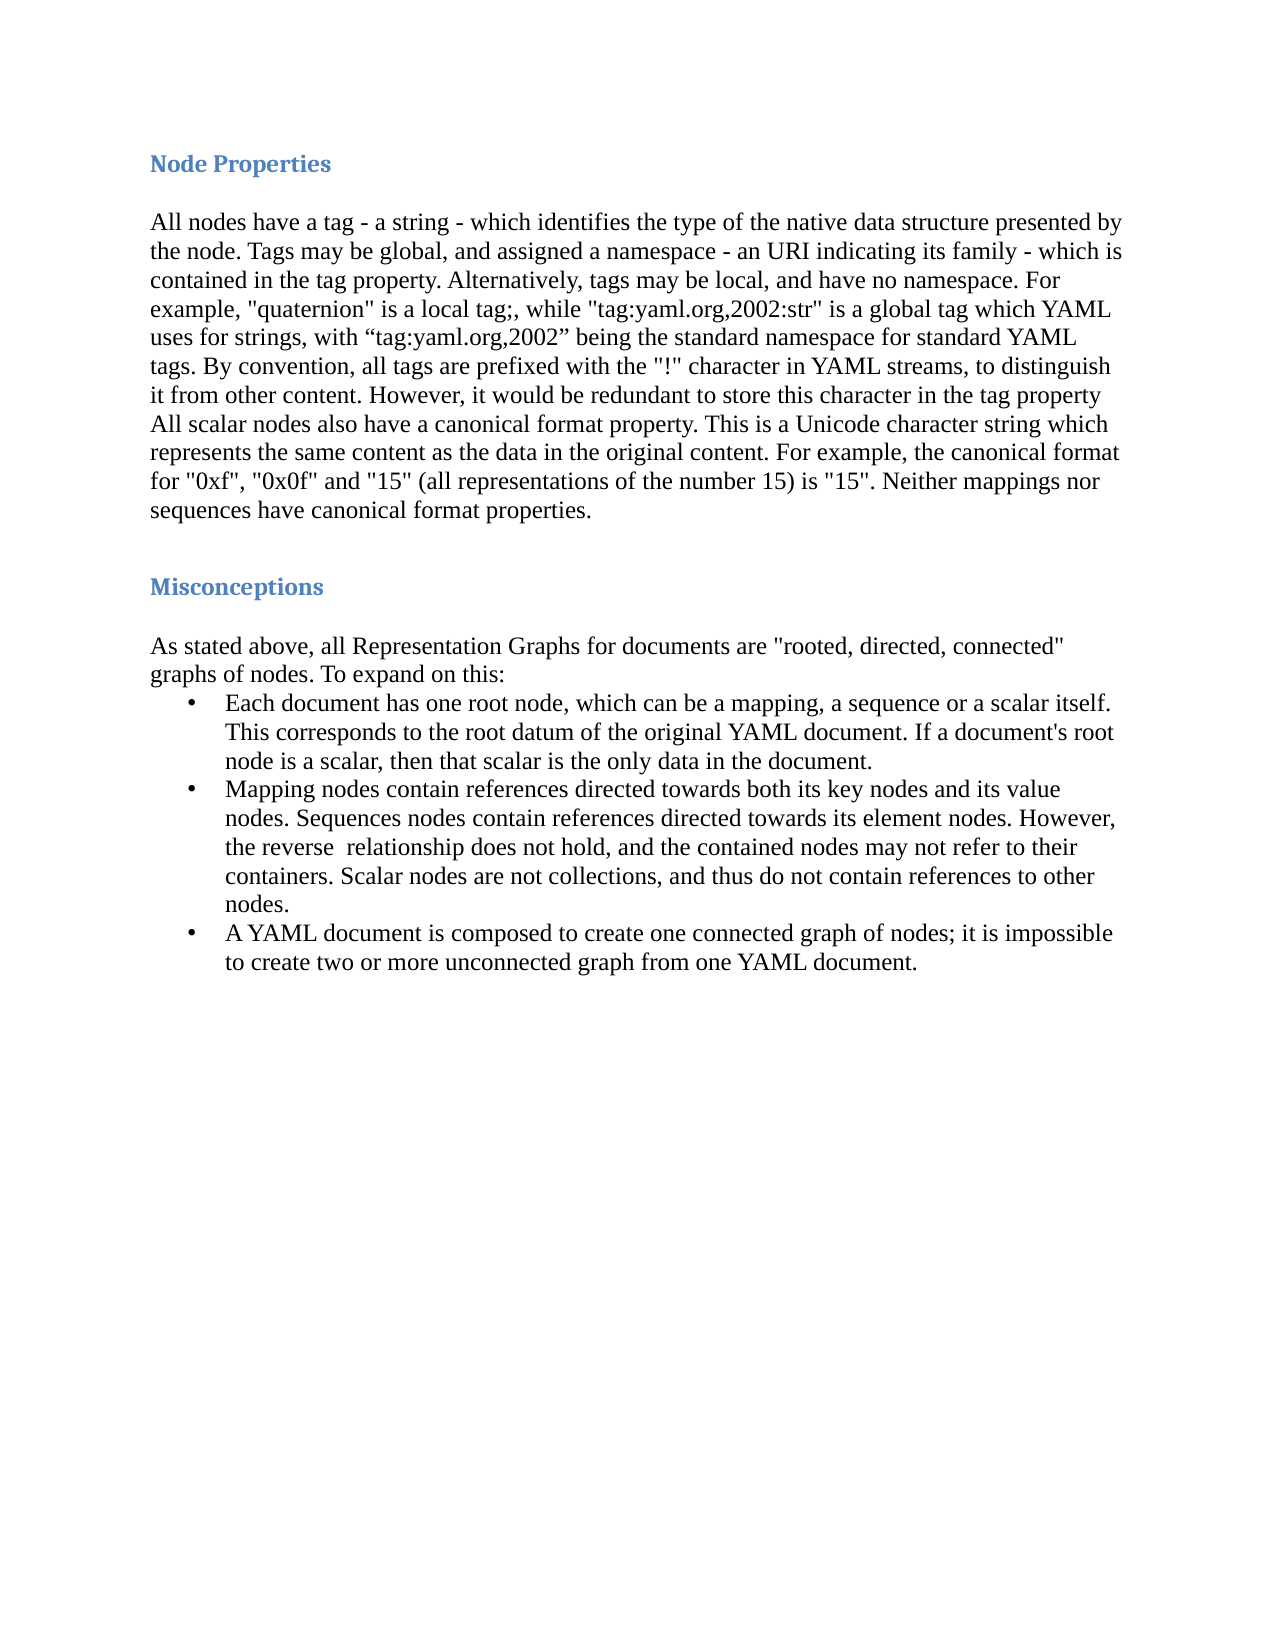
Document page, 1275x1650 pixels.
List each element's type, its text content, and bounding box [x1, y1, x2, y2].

list Each document has one root node, which can be a mapping, a sequence or a scalar itself. This corresponds to the root datum of the original YAML document. If a document's root node is a scalar, then that scalar is the only data in the document. [187, 688, 1125, 774]
list A YAML document is composed to create one connected graph of nodes; it is impossible to create two or more unconnected graph from one YAML document. [187, 918, 1125, 976]
text As stated above, all Representation Graphs for documents are "rooted, directed, connected" graphs of nodes. To expand on this: [150, 631, 1125, 688]
text All scalar nodes also have a canonical format property. This is a Unicode character string which represents the same content as the data in the original content. For example, the canonical format for "0xf", "0x0f" and "15" (all representations of the number 15) is "15". Neither mappings nor sequences have canonical format properties. [150, 409, 1125, 524]
list Mapping nodes contain references directed towards both its key nodes and its value nodes. Sequences nodes contain references directed towards its element nodes. However, the reverse relationship does not hold, and the contained nodes may not refer to their containers. Scalar nodes are not collections, and thus do not contain references to other nodes. [187, 774, 1125, 918]
text All nodes have a tag - a string - which identifies the type of the native data structure presented by the node. Tags may be global, and assigned a namespace - an URI indicating its family - which is contained in the tag property. Alternatively, tags may be local, and have no namespace. For example, "quaternion" is a local tag;, while "tag:yaml.org,2002:str" is a global tag which YAML uses for strings, with “tag:yaml.org,2002” being the standard namespace for standard YAML tags. By convention, all tags are prefixed with the "!" character in YAML streams, to distinguish it from other content. However, it would be redundant to store this character in the tag property [150, 207, 1125, 409]
subtitle Misconceptions [150, 573, 1125, 602]
subtitle Node Properties [150, 150, 1125, 179]
